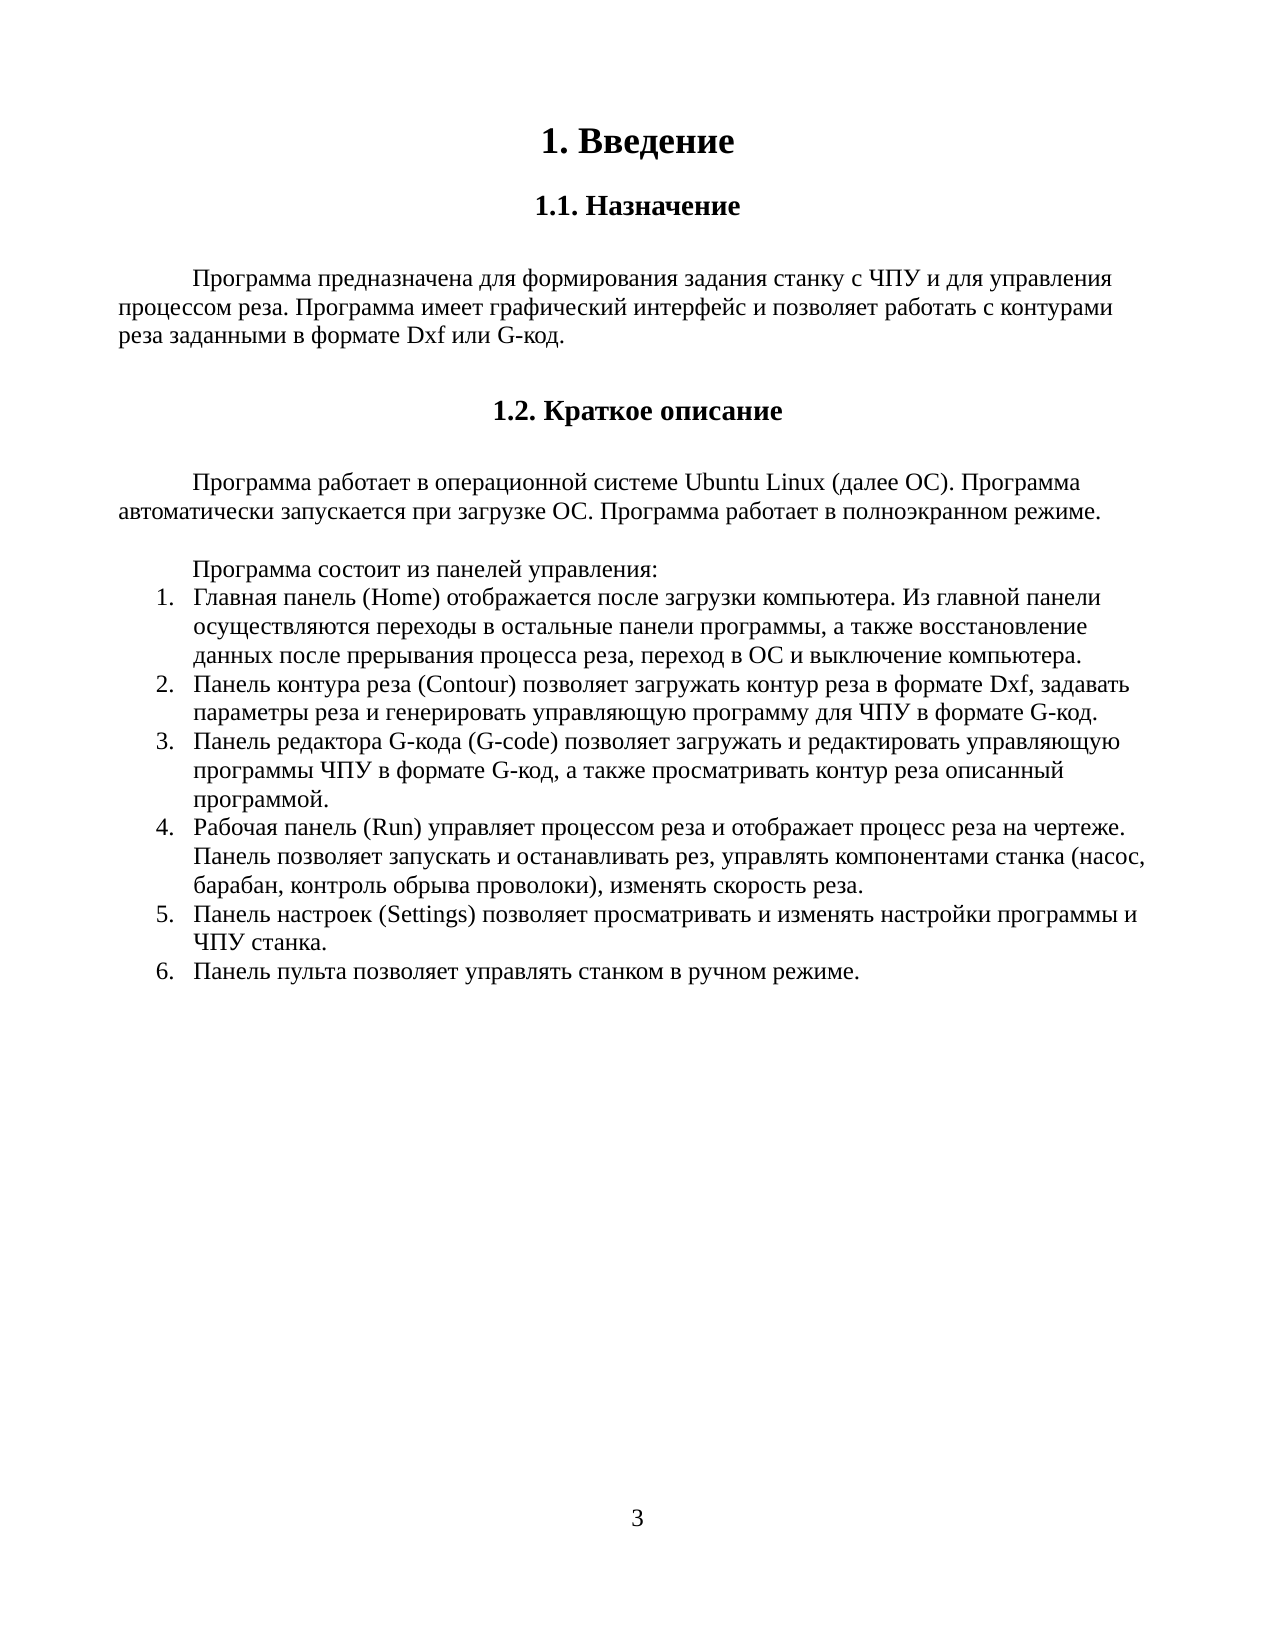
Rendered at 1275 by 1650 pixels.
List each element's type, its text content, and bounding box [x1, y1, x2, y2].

text Программа состоит из панелей управления: [118, 554, 1157, 582]
subtitle 1.1. Назначение [118, 188, 1157, 222]
list Панель пульта позволяет управлять станком в ручном режиме. [156, 956, 1157, 985]
subtitle 1. Введение [118, 118, 1157, 161]
text Программа работает в операционной системе Ubuntu Linux (далее ОС). Программа автоматически запускается при загрузке ОС. Программа работает в полноэкранном режиме. [118, 467, 1157, 525]
subtitle 1.2. Краткое описание [118, 393, 1157, 426]
list Панель контура реза (Contour) позволяет загружать контур реза в формате Dxf, задавать параметры реза и генерировать управляющую программу для ЧПУ в формате G‑код. [156, 669, 1157, 726]
list Панель редактора G-кода (G-code) позволяет загружать и редактировать управляющую программы ЧПУ в формате G-код, а также просматривать контур реза описанный программой. [156, 726, 1157, 812]
list Главная панель (Home) отображается после загрузки компьютера. Из главной панели осуществляются переходы в остальные панели программы, а также восстановление данных после прерывания процесса реза, переход в ОС и выключение компьютера. [156, 582, 1157, 669]
list Рабочая панель (Run) управляет процессом реза и отображает процесс реза на чертеже. Панель позволяет запускать и останавливать рез, управлять компонентами станка (насос, барабан, контроль обрыва проволоки), изменять скорость реза. [156, 812, 1157, 899]
list Панель настроек (Settings) позволяет просматривать и изменять настройки программы и ЧПУ станка. [156, 899, 1157, 956]
text Программа предназначена для формирования задания станку c ЧПУ и для управления процессом реза. Программа имеет графический интерфейс и позволяет работать с контурами реза заданными в формате Dxf или G-код. [118, 263, 1157, 349]
